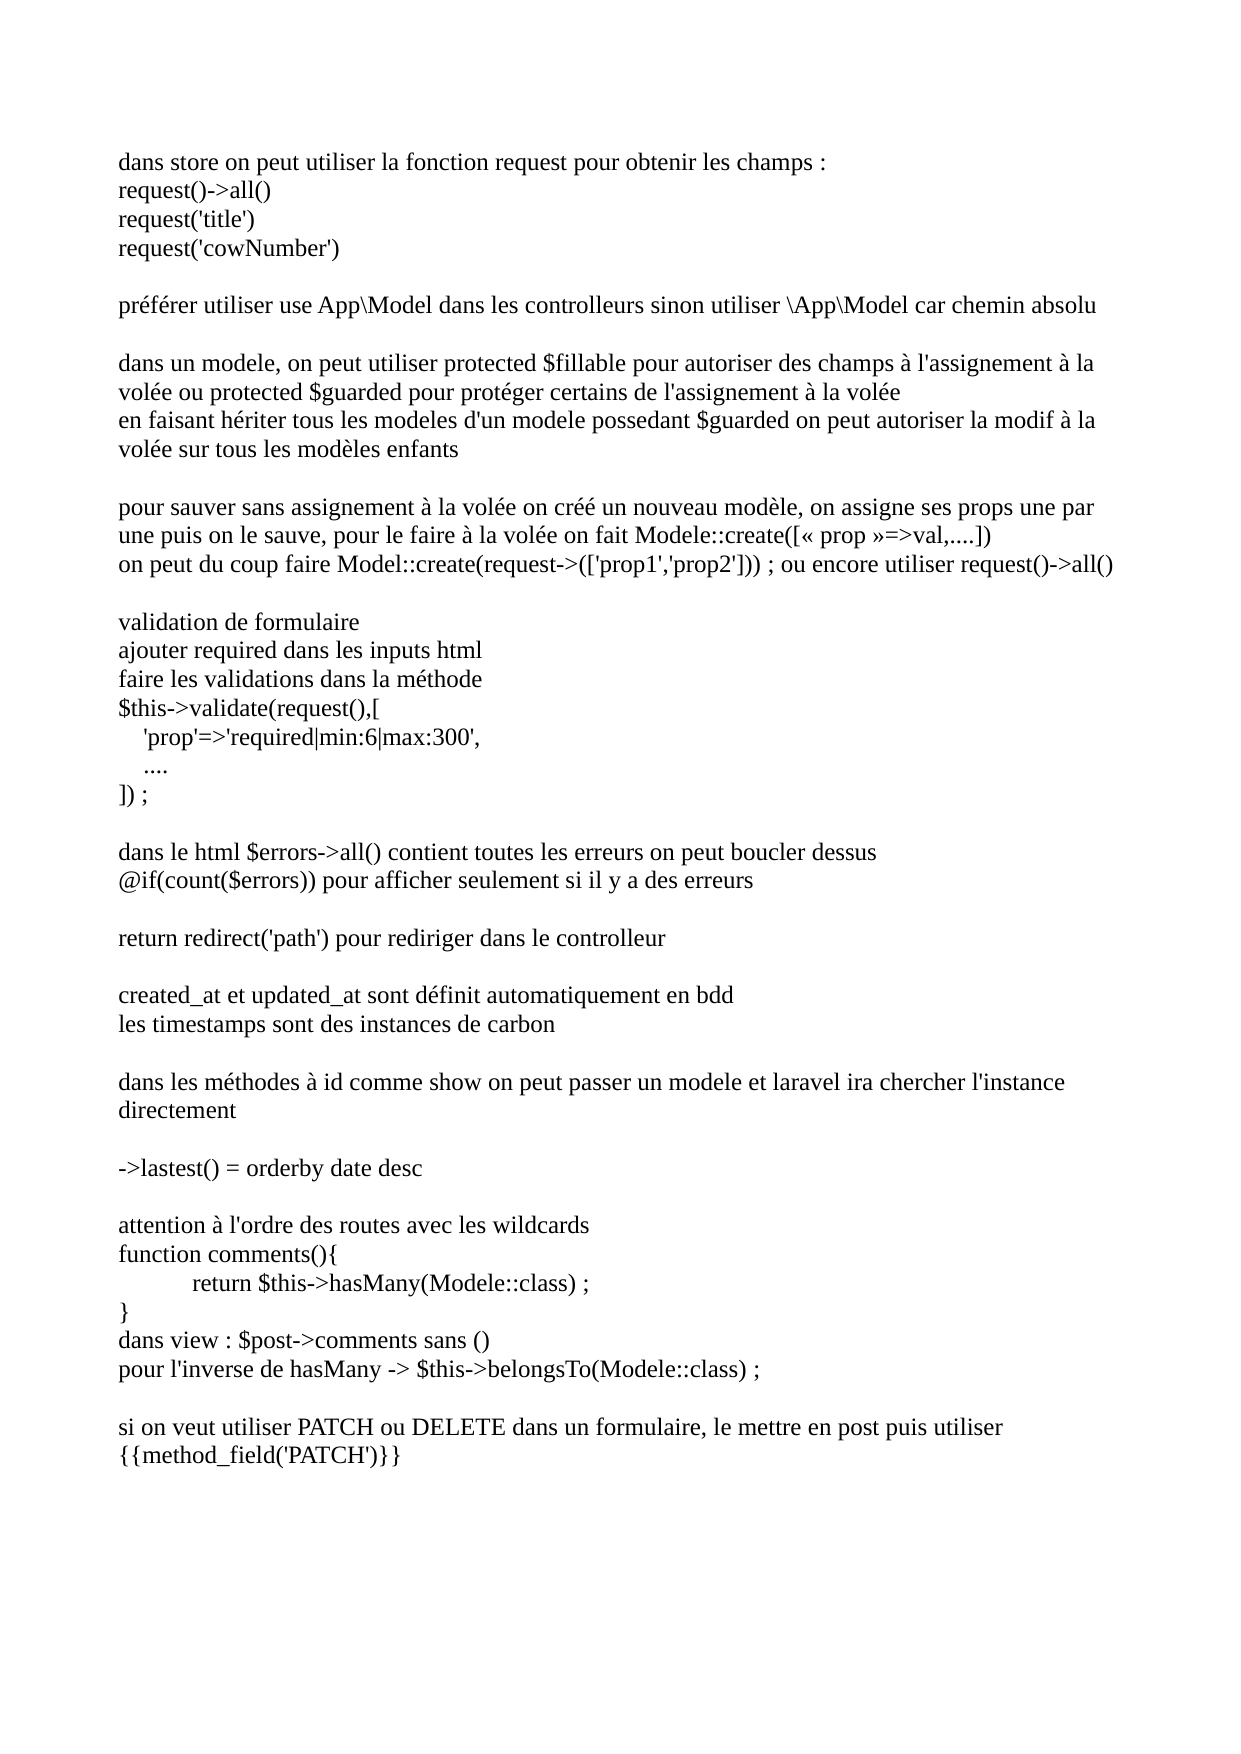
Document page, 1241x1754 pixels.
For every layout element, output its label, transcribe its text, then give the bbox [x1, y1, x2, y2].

text dans les méthodes à id comme show on peut passer un modele et laravel ira chercher l'instance directement [118, 1067, 1122, 1124]
text pour l'inverse de hasMany -> $this->belongsTo(Modele::class) ; [118, 1354, 1122, 1383]
text } [118, 1297, 1122, 1326]
text @if(count($errors)) pour afficher seulement si il y a des erreurs [118, 866, 1122, 894]
text faire les validations dans la méthode [118, 664, 1122, 693]
text en faisant hériter tous les modeles d'un modele possedant $guarded on peut autoriser la modif à la volée sur tous les modèles enfants [118, 406, 1122, 463]
text on peut du coup faire Model::create(request->(['prop1','prop2'])) ; ou encore utiliser request()->all() [118, 549, 1122, 578]
text ajouter required dans les inputs html [118, 636, 1122, 664]
text pour sauver sans assignement à la volée on créé un nouveau modèle, on assigne ses props une par une puis on le sauve, pour le faire à la volée on fait Modele::create([« prop »=>val,....]) [118, 492, 1122, 549]
text $this->validate(request(),[ [118, 693, 1122, 722]
text dans view : $post->comments sans () [118, 1326, 1122, 1354]
text return $this->hasMany(Modele::class) ; [118, 1268, 1122, 1297]
text dans un modele, on peut utiliser protected $fillable pour autoriser des champs à l'assignement à la volée ou protected $guarded pour protéger certains de l'assignement à la volée [118, 348, 1122, 406]
text created_at et updated_at sont définit automatiquement en bdd [118, 981, 1122, 1009]
text .... [118, 751, 1122, 779]
text function comments(){ [118, 1239, 1122, 1268]
text les timestamps sont des instances de carbon [118, 1009, 1122, 1038]
text attention à l'ordre des routes avec les wildcards [118, 1211, 1122, 1239]
text request('title') [118, 204, 1122, 233]
text 'prop'=>'required|min:6|max:300', [118, 722, 1122, 751]
text validation de formulaire [118, 607, 1122, 636]
text si on veut utiliser PATCH ou DELETE dans un formulaire, le mettre en post puis utiliser {{method_field('PATCH')}} [118, 1412, 1122, 1469]
text return redirect('path') pour rediriger dans le controlleur [118, 923, 1122, 952]
text ->lastest() = orderby date desc [118, 1153, 1122, 1182]
text préférer utiliser use App\Model dans les controlleurs sinon utiliser \App\Model car chemin absolu [118, 291, 1122, 319]
text dans le html $errors->all() contient toutes les erreurs on peut boucler dessus [118, 837, 1122, 866]
text dans store on peut utiliser la fonction request pour obtenir les champs : [118, 147, 1122, 176]
text ]) ; [118, 779, 1122, 808]
text request('cowNumber') [118, 233, 1122, 262]
text request()->all() [118, 176, 1122, 204]
